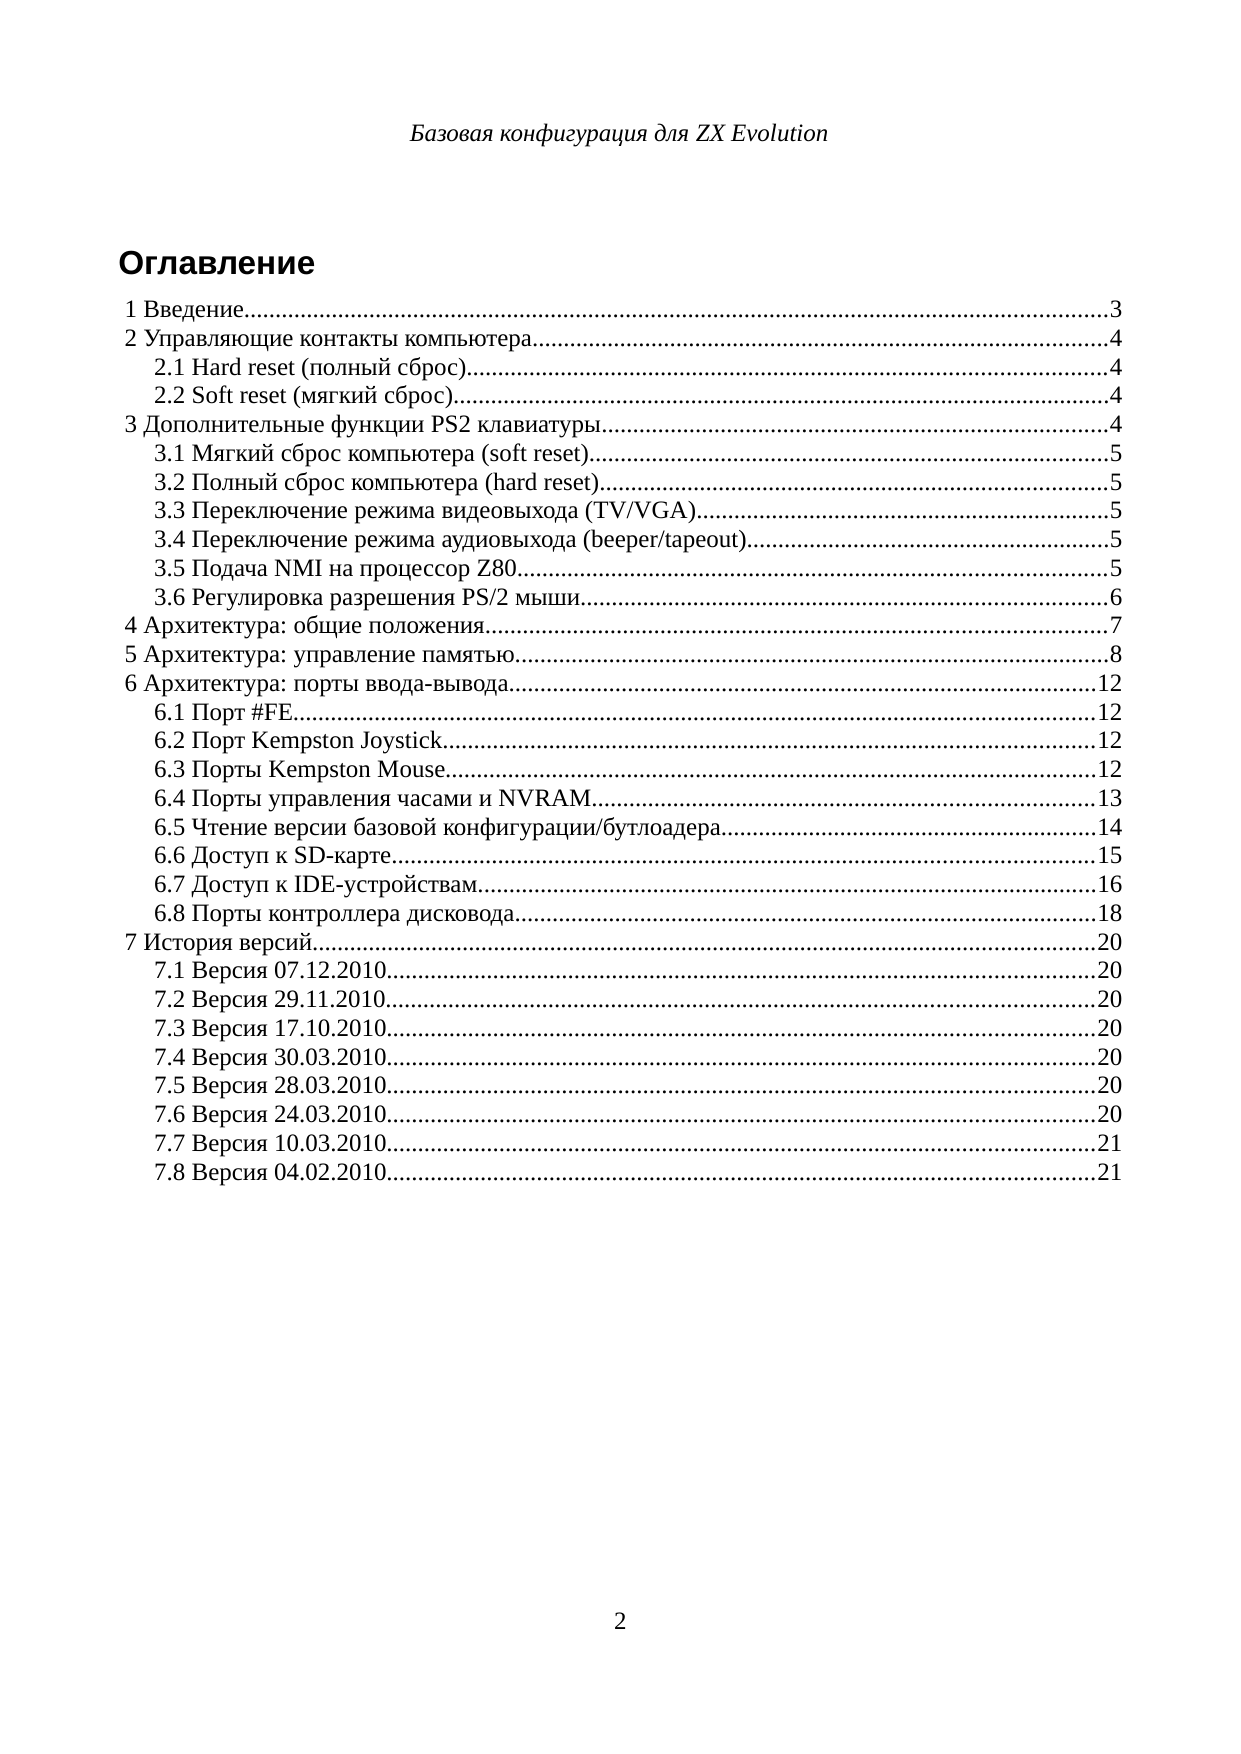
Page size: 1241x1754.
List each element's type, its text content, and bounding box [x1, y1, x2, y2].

text 7.8 Версия 04.02.2010 21 [148, 1157, 1122, 1186]
text 7 История версий 20 [118, 927, 1122, 956]
text 6.3 Порты Kempston Mouse 12 [148, 754, 1122, 783]
text 6.2 Порт Kempston Joystick 12 [148, 726, 1122, 754]
text 3.5 Подача NMI на процессор Z80 5 [148, 553, 1122, 582]
text 6.1 Порт #FE 12 [148, 697, 1122, 726]
text 3.3 Переключение режима видеовыхода (TV/VGA) 5 [148, 496, 1122, 524]
text 2.2 Soft reset (мягкий сброс) 4 [148, 381, 1122, 409]
text 2.1 Hard reset (полный сброс) 4 [148, 352, 1122, 381]
text 7.4 Версия 30.03.2010 20 [148, 1042, 1122, 1071]
text 7.6 Версия 24.03.2010 20 [148, 1099, 1122, 1128]
text 7.5 Версия 28.03.2010 20 [148, 1071, 1122, 1099]
text 6.6 Доступ к SD-карте. 15 [148, 841, 1122, 869]
text 3.6 Регулировка разрешения PS/2 мыши 6 [148, 582, 1122, 611]
text 1 Введение 3 [118, 294, 1122, 323]
text 5 Архитектура: управление памятью. 8 [118, 639, 1122, 668]
text 7.7 Версия 10.03.2010 21 [148, 1128, 1122, 1157]
text 7.2 Версия 29.11.2010 20 [148, 984, 1122, 1013]
text 3.1 Мягкий сброс компьютера (soft reset) 5 [148, 438, 1122, 467]
text 3 Дополнительные функции PS2 клавиатуры 4 [118, 409, 1122, 438]
text 6 Архитектура: порты ввода-вывода 12 [118, 668, 1122, 697]
text 4 Архитектура: общие положения 7 [118, 611, 1122, 639]
text 3.4 Переключение режима аудиовыхода (beeper/tapeout) 5 [148, 524, 1122, 553]
text 6.7 Доступ к IDE-устройствам. 16 [148, 869, 1122, 898]
text 6.8 Порты контроллера дисковода 18 [148, 898, 1122, 927]
text 6.4 Порты управления часами и NVRAM 13 [148, 783, 1122, 812]
text 3.2 Полный сброс компьютера (hard reset) 5 [148, 467, 1122, 496]
subtitle Оглавление [118, 243, 1122, 282]
text 6.5 Чтение версии базовой конфигурации/бутлоадера. 14 [148, 812, 1122, 841]
text 2 Управляющие контакты компьютера 4 [118, 323, 1122, 352]
text 7.1 Версия 07.12.2010 20 [148, 956, 1122, 984]
text 7.3 Версия 17.10.2010 20 [148, 1013, 1122, 1042]
